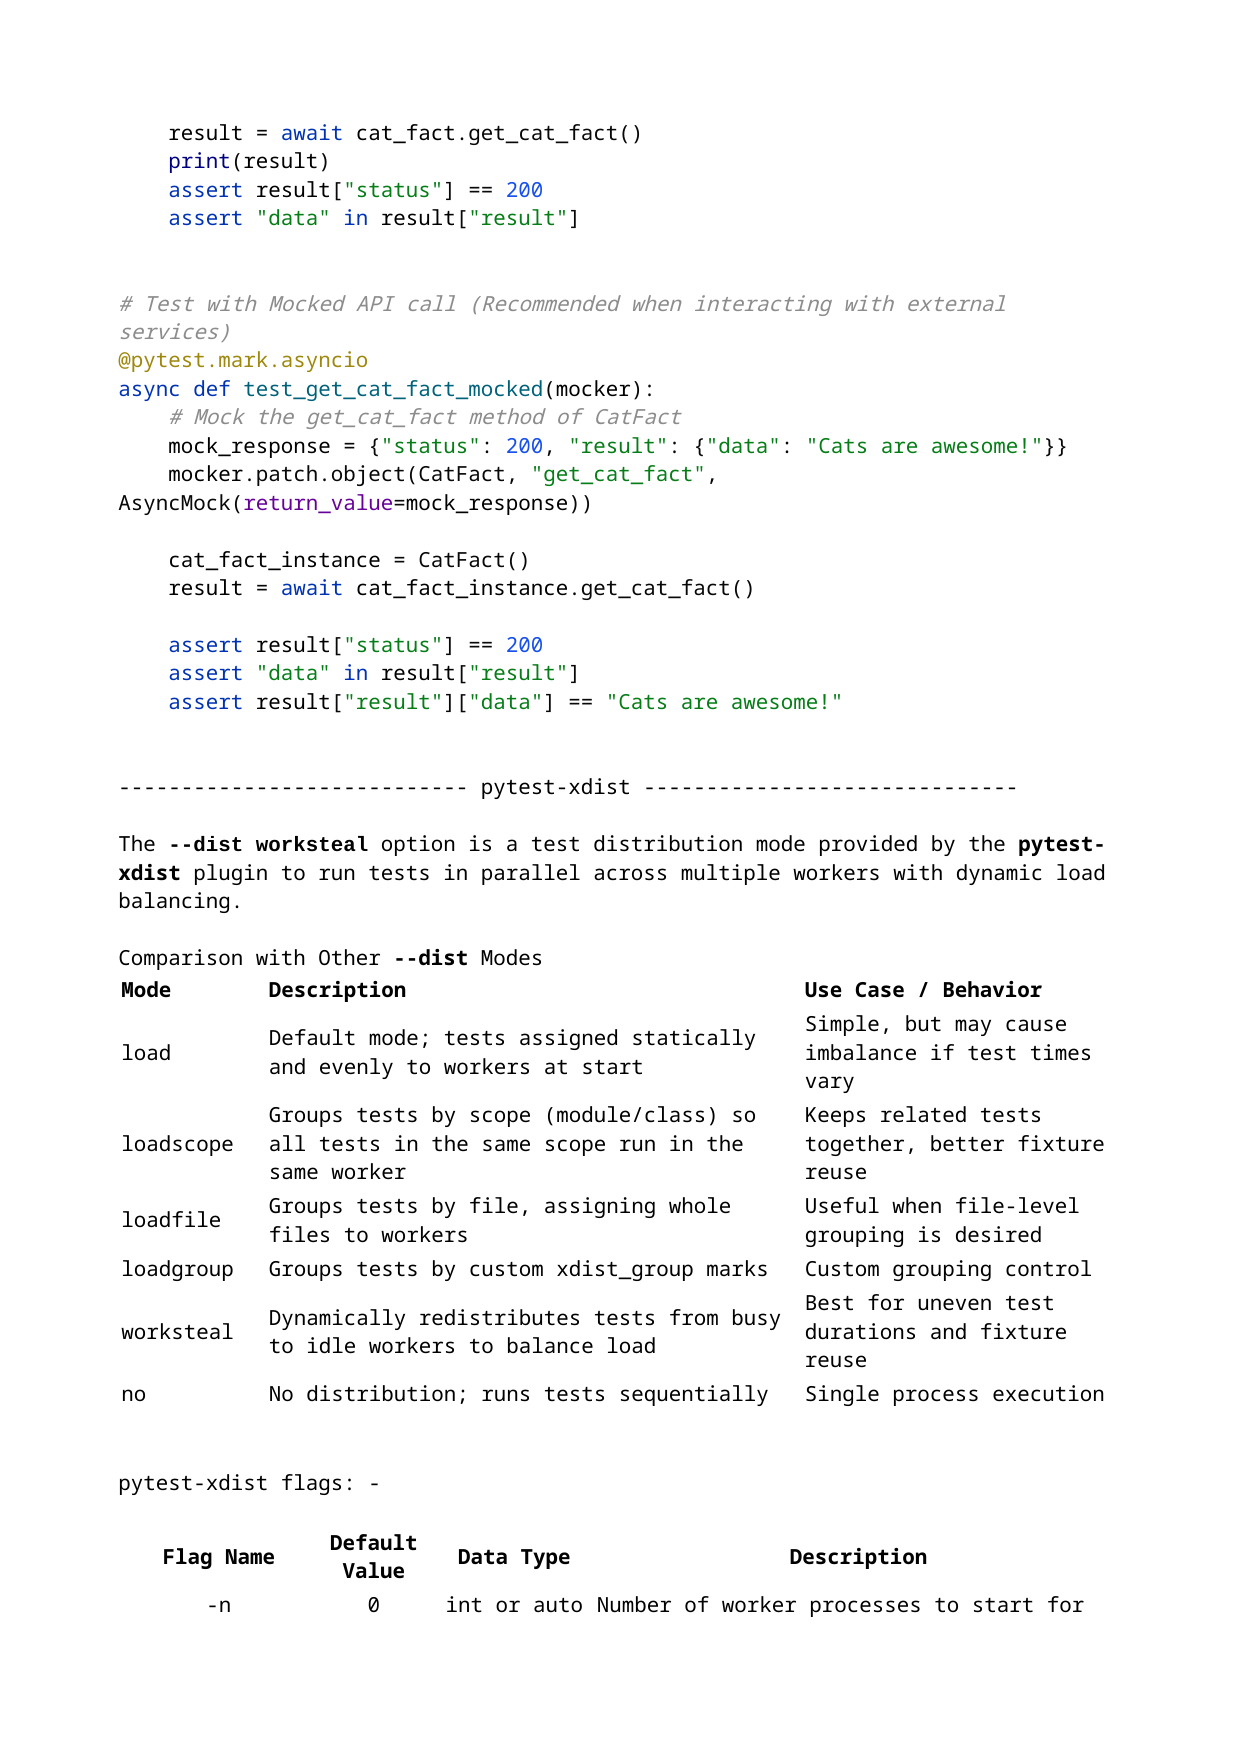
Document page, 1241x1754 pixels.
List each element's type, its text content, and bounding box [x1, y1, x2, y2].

table_cell loadfile [118, 1189, 266, 1251]
table_header Description [266, 972, 802, 1006]
table_cell no [118, 1377, 266, 1411]
table_header Flag Name [125, 1525, 312, 1587]
table_header Description [594, 1525, 1123, 1587]
table_cell Custom grouping control [802, 1251, 1122, 1286]
table_cell loadscope [118, 1098, 266, 1188]
table_cell Groups tests by custom xdist_group marks [266, 1251, 802, 1286]
text result = await cat_fact.get_cat_fact() print(result) assert result["status"] == 200 assert "data" in result["result"] # Test with Mocked API call (Recommended when interacting with external services) @pytest.mark.asyncio async def test_get_cat_fact_mocked(mocker): # Mock the get_cat_fact method of CatFact mock_response = {"status": 200, "result": {"data": "Cats are awesome!"}} mocker.patch.object(CatFact, "get_cat_fact", AsyncMock(return_value=mock_response)) cat_fact_instance = CatFact() result = await cat_fact_instance.get_cat_fact() assert result["status"] == 200 assert "data" in result["result"] assert result["result"]["data"] == "Cats are awesome!" [118, 118, 1122, 715]
table_cell Useful when file-level grouping is desired [802, 1189, 1122, 1251]
table_cell Groups tests by scope (module/class) so all tests in the same scope run in the same worker [266, 1098, 802, 1188]
table_header Data Type [434, 1525, 594, 1587]
table_header Mode [118, 972, 266, 1006]
table_cell loadgroup [118, 1251, 266, 1286]
table_cell Dynamically redistributes tests from busy to idle workers to balance load [266, 1286, 802, 1377]
table_cell -n [125, 1588, 312, 1622]
text The --dist worksteal option is a test distribution mode provided by the pytest-xdist plugin to run tests in parallel across multiple workers with dynamic load balancing. [118, 829, 1122, 915]
table_cell Simple, but may cause imbalance if test times vary [802, 1006, 1122, 1097]
table_cell 0 [313, 1588, 434, 1622]
text pytest-xdist flags: - [118, 1468, 1122, 1496]
table_cell Default mode; tests assigned statically and evenly to workers at start [266, 1006, 802, 1097]
text Comparison with Other --dist Modes [118, 943, 1122, 972]
text ---------------------------- pytest-xdist ------------------------------ [118, 772, 1122, 801]
table_cell No distribution; runs tests sequentially [266, 1377, 802, 1411]
table_cell Best for uneven test durations and fixture reuse [802, 1286, 1122, 1377]
table_cell worksteal [118, 1286, 266, 1377]
table_cell Groups tests by file, assigning whole files to workers [266, 1189, 802, 1251]
table_header Default Value [313, 1525, 434, 1587]
table_cell Number of worker processes to start for [594, 1588, 1123, 1622]
table_cell Keeps related tests together, better fixture reuse [802, 1098, 1122, 1188]
table_header Use Case / Behavior [802, 972, 1122, 1006]
table_cell int or auto [434, 1588, 594, 1622]
table_cell load [118, 1006, 266, 1097]
table_cell Single process execution [802, 1377, 1122, 1411]
